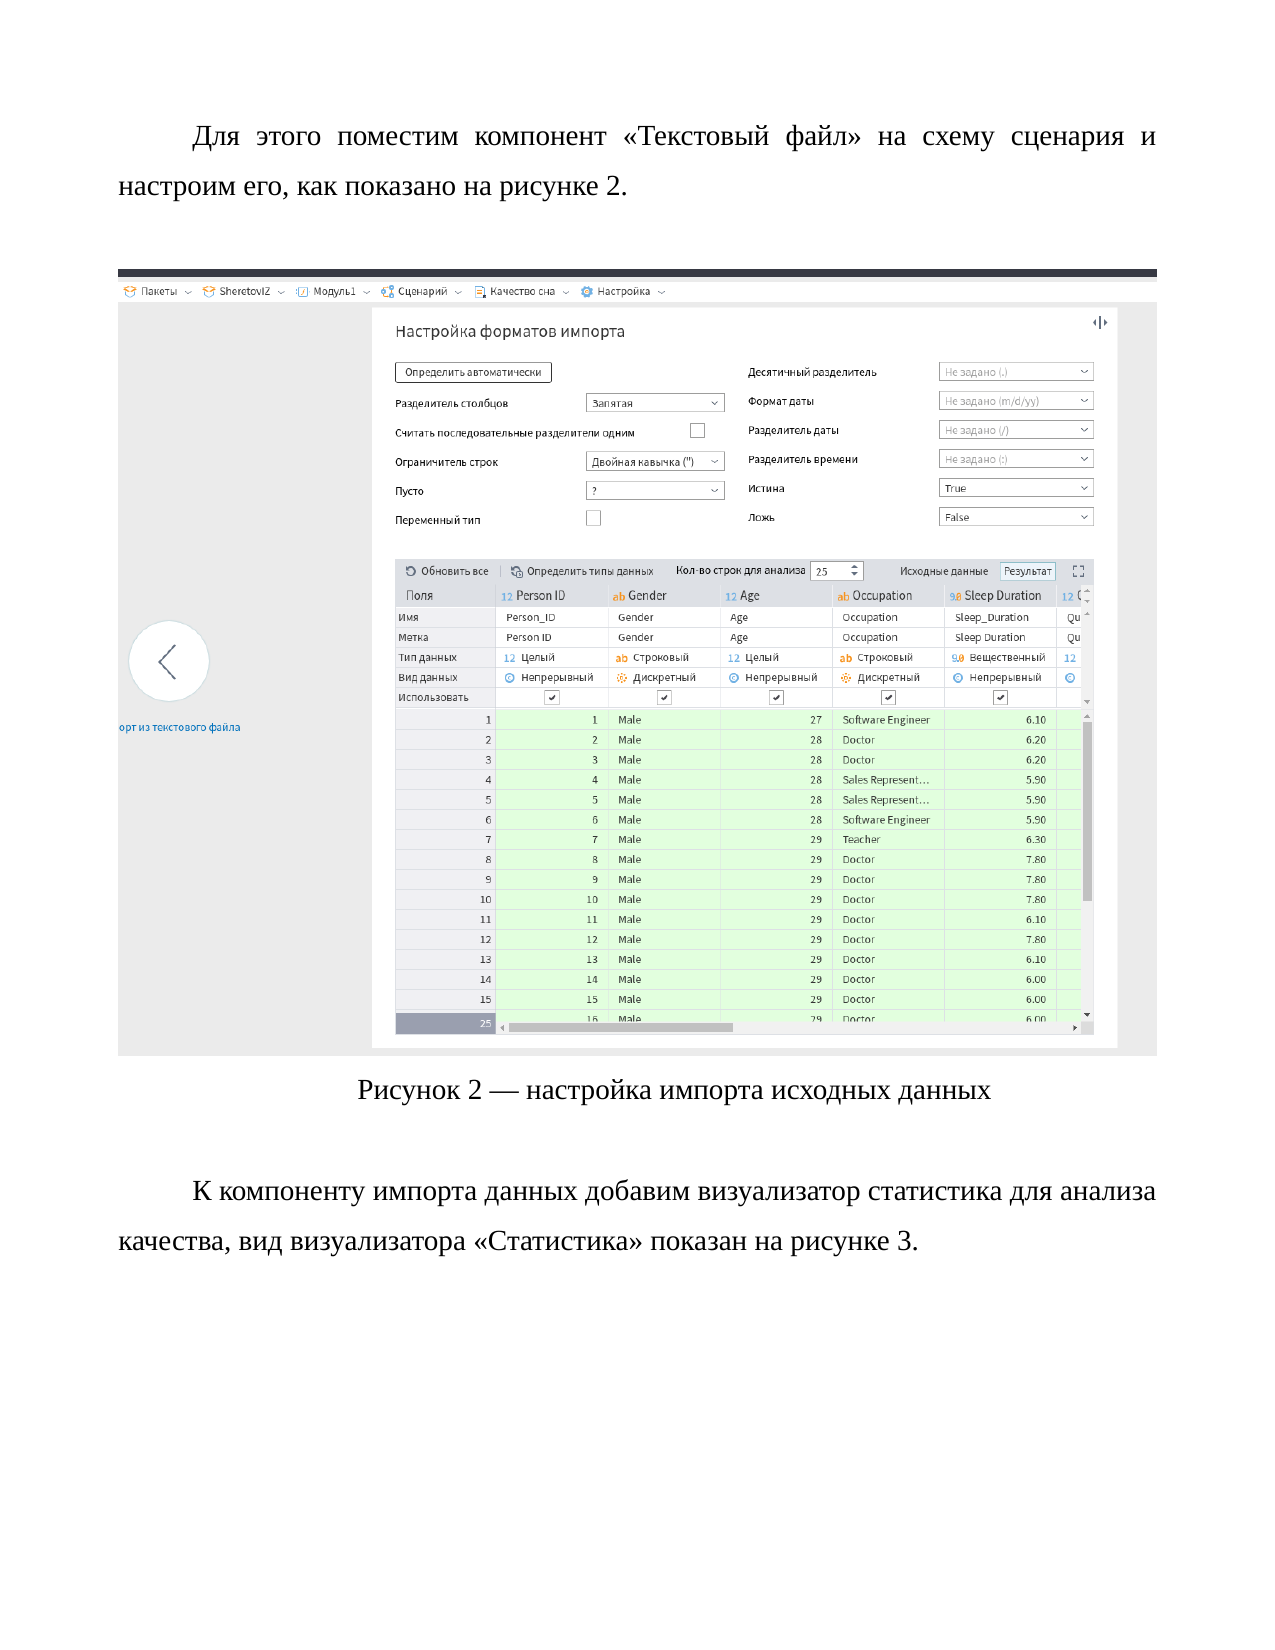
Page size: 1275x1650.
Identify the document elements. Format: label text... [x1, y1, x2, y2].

text Для этого поместим компонент «Текстовый файл» на схему сценария и настроим его, как показано на рисунке 2. [118, 118, 1157, 202]
text К компоненту импорта данных добавим визуализатор статистика для анализа качества, вид визуализатора «Статистика» показан на рисунке 3. [118, 1173, 1157, 1257]
picture [118, 269, 1157, 1056]
text Рисунок 2 — настройка импорта исходных данных [118, 1056, 1157, 1106]
